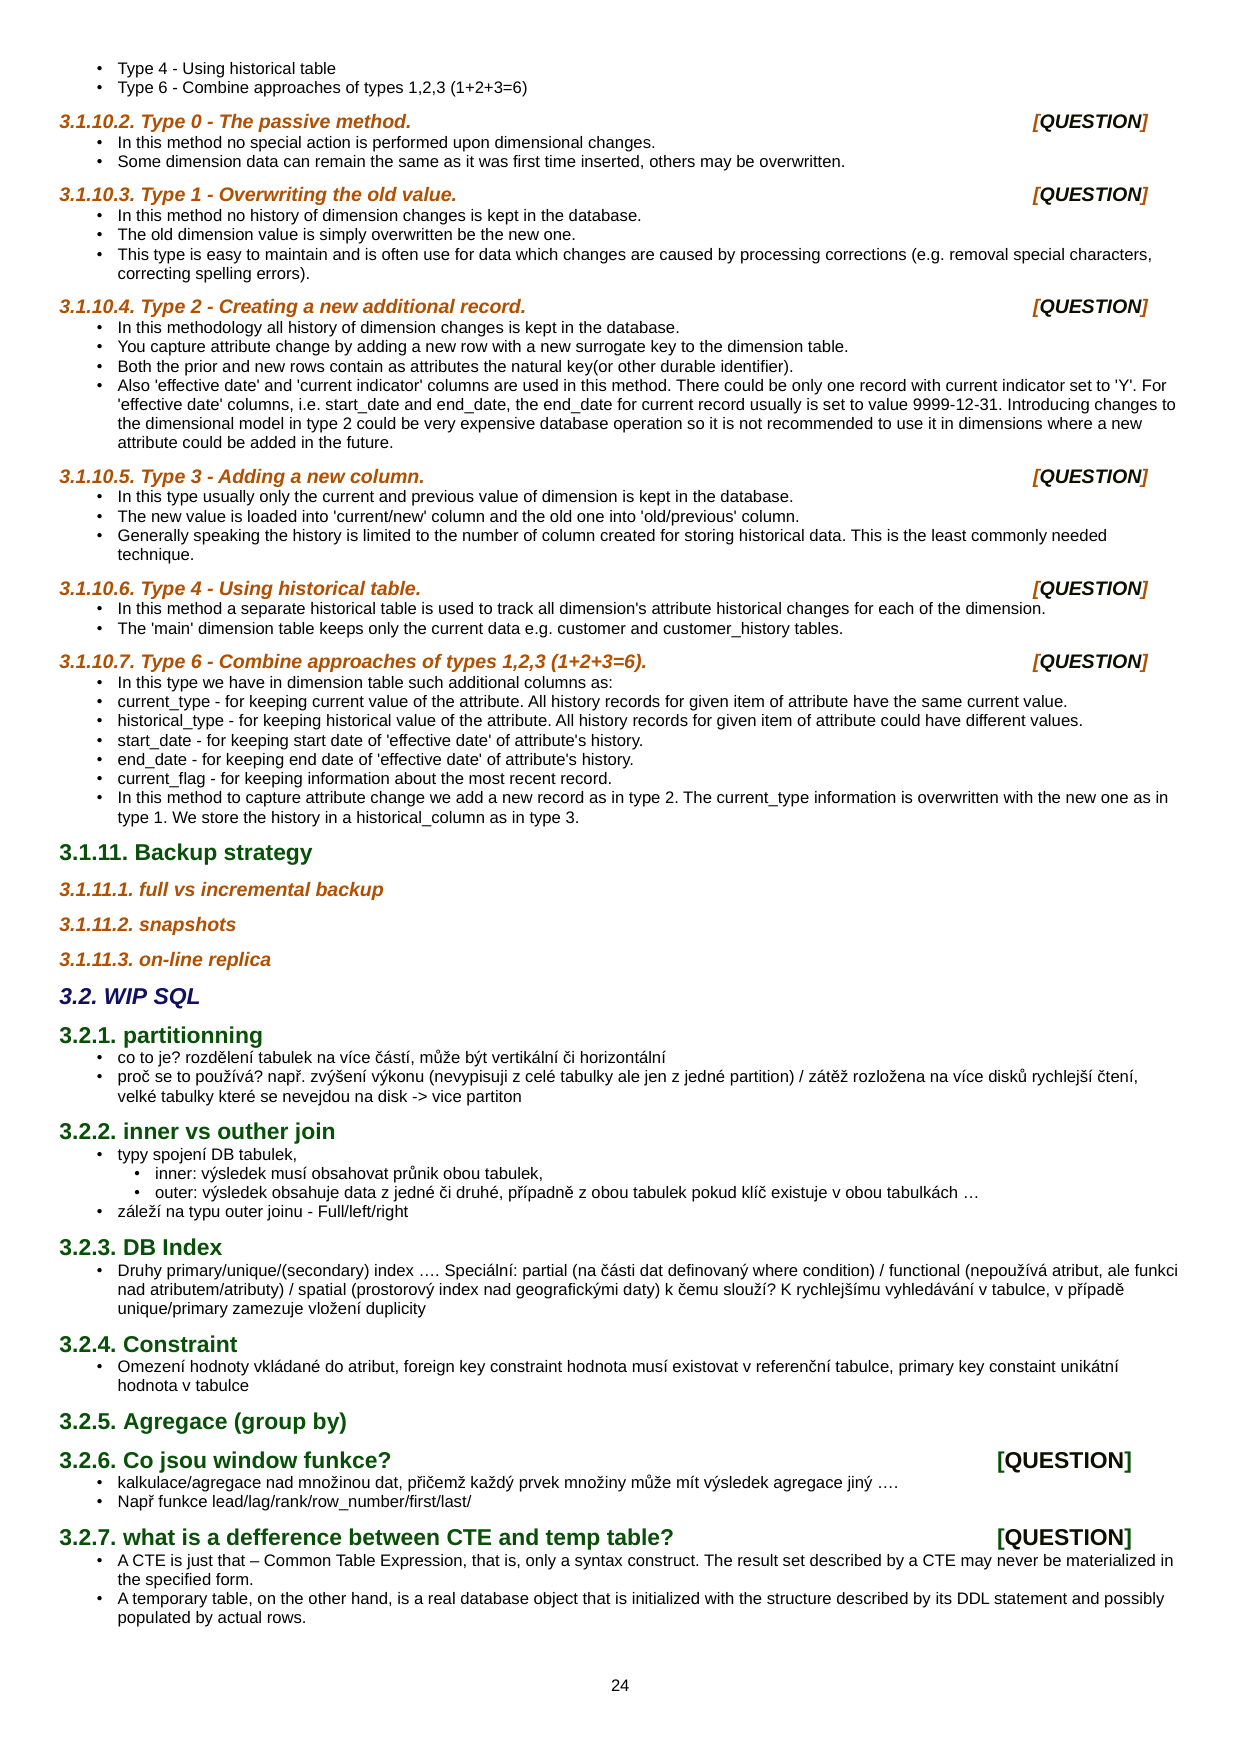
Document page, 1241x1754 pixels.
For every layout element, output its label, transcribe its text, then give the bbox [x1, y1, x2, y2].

list Some dimension data can remain the same as it was first time inserted, others may be overwritten. [97, 152, 1181, 171]
list Type 6 - Combine approaches of types 1,2,3 (1+2+3=6) [97, 78, 1181, 98]
subtitle what is a defference between CTE and temp table? [QUESTION] [59, 1524, 1181, 1550]
subtitle Agregace (group by) [59, 1408, 1181, 1434]
list In this type we have in dimension table such additional columns as: [97, 673, 1181, 692]
list A CTE is just that – Common Table Expression, that is, only a syntax construct. The result set described by a CTE may never be materialized in the specified form. [97, 1550, 1181, 1589]
subtitle Backup strategy [59, 839, 1181, 866]
subtitle snapshots [59, 913, 1181, 935]
list The old dimension value is simply overwritten be the new one. [97, 225, 1181, 244]
list start_date - for keeping start date of 'effective date' of attribute's history. [97, 730, 1181, 750]
subtitle Type 2 - Creating a new additional record. [QUESTION] [59, 295, 1181, 318]
list outer: výsledek obsahuje data z jedné či druhé, případně z obou tabulek pokud klíč existuje v obou tabulkách … [134, 1183, 1181, 1202]
subtitle DB Index [59, 1234, 1181, 1260]
list In this method no history of dimension changes is kept in the database. [97, 206, 1181, 225]
list You capture attribute change by adding a new row with a new surrogate key to the dimension table. [97, 337, 1181, 356]
list historical_type - for keeping historical value of the attribute. All history records for given item of attribute could have different values. [97, 711, 1181, 730]
list This type is easy to maintain and is often use for data which changes are caused by processing corrections (e.g. removal special characters, correcting spelling errors). [97, 244, 1181, 283]
subtitle Type 3 - Adding a new column. [QUESTION] [59, 465, 1181, 487]
list kalkulace/agregace nad množinou dat, přičemž každý prvek množiny může mít výsledek agregace jiný …. [97, 1473, 1181, 1492]
list The 'main' dimension table keeps only the current data e.g. customer and customer_history tables. [97, 618, 1181, 638]
list inner: výsledek musí obsahovat průnik obou tabulek, [134, 1164, 1181, 1183]
list záleží na typu outer joinu - Full/left/right [97, 1202, 1181, 1222]
list In this method no special action is performed upon dimensional changes. [97, 132, 1181, 152]
list Generally speaking the history is limited to the number of column created for storing historical data. This is the least commonly needed technique. [97, 526, 1181, 564]
list proč se to používá? např. zvýšení výkonu (nevypisuji z celé tabulky ale jen z jedné partition) / zátěž rozložena na více disků rychlejší čtení, velké tabulky které se nevejdou na disk -> vice partiton [97, 1067, 1181, 1106]
list current_flag - for keeping information about the most recent record. [97, 769, 1181, 788]
subtitle WIP SQL [59, 983, 1181, 1009]
list co to je? rozdělení tabulek na více částí, může být vertikální či horizontální [97, 1048, 1181, 1067]
list In this methodology all history of dimension changes is kept in the database. [97, 318, 1181, 337]
list Type 4 - Using historical table [97, 59, 1181, 78]
list end_date - for keeping end date of 'effective date' of attribute's history. [97, 750, 1181, 769]
subtitle Type 1 - Overwriting the old value. [QUESTION] [59, 183, 1181, 206]
list A temporary table, on the other hand, is a real database object that is initialized with the structure described by its DDL statement and possibly populated by actual rows. [97, 1589, 1181, 1627]
list Např funkce lead/lag/rank/row_number/first/last/ [97, 1492, 1181, 1512]
list The new value is loaded into 'current/new' column and the old one into 'old/previous' column. [97, 507, 1181, 526]
subtitle Type 0 - The passive method. [QUESTION] [59, 110, 1181, 132]
subtitle Co jsou window funkce? [QUESTION] [59, 1447, 1181, 1473]
list In this type usually only the current and previous value of dimension is kept in the database. [97, 487, 1181, 507]
list Druhy primary/unique/(secondary) index …. Speciální: partial (na části dat definovaný where condition) / functional (nepoužívá atribut, ale funkci nad atributem/atributy) / spatial (prostorový index nad geografickými daty) k čemu slouží? K rychlejšímu vyhledávání v tabulce, v případě unique/primary zamezuje vložení duplicity [97, 1260, 1181, 1318]
list current_type - for keeping current value of the attribute. All history records for given item of attribute have the same current value. [97, 692, 1181, 711]
list In this method a separate historical table is used to track all dimension's attribute historical changes for each of the dimension. [97, 599, 1181, 618]
subtitle Type 6 - Combine approaches of types 1,2,3 (1+2+3=6). [QUESTION] [59, 650, 1181, 673]
subtitle on-line replica [59, 948, 1181, 970]
subtitle inner vs outher join [59, 1118, 1181, 1144]
subtitle Type 4 - Using historical table. [QUESTION] [59, 577, 1181, 599]
list typy spojení DB tabulek, [97, 1144, 1181, 1164]
subtitle partitionning [59, 1022, 1181, 1048]
list Both the prior and new rows contain as attributes the natural key(or other durable identifier). [97, 356, 1181, 376]
list Omezení hodnoty vkládané do atribut, foreign key constraint hodnota musí existovat v referenční tabulce, primary key constaint unikátní hodnota v tabulce [97, 1357, 1181, 1395]
list In this method to capture attribute change we add a new record as in type 2. The current_type information is overwritten with the new one as in type 1. We store the history in a historical_column as in type 3. [97, 788, 1181, 827]
subtitle full vs incremental backup [59, 878, 1181, 900]
list Also 'effective date' and 'current indicator' columns are used in this method. There could be only one record with current indicator set to 'Y'. For 'effective date' columns, i.e. start_date and end_date, the end_date for current record usually is set to value 9999-12-31. Introducing changes to the dimensional model in type 2 could be very expensive database operation so it is not recommended to use it in dimensions where a new attribute could be added in the future. [97, 376, 1181, 452]
subtitle Constraint [59, 1331, 1181, 1357]
